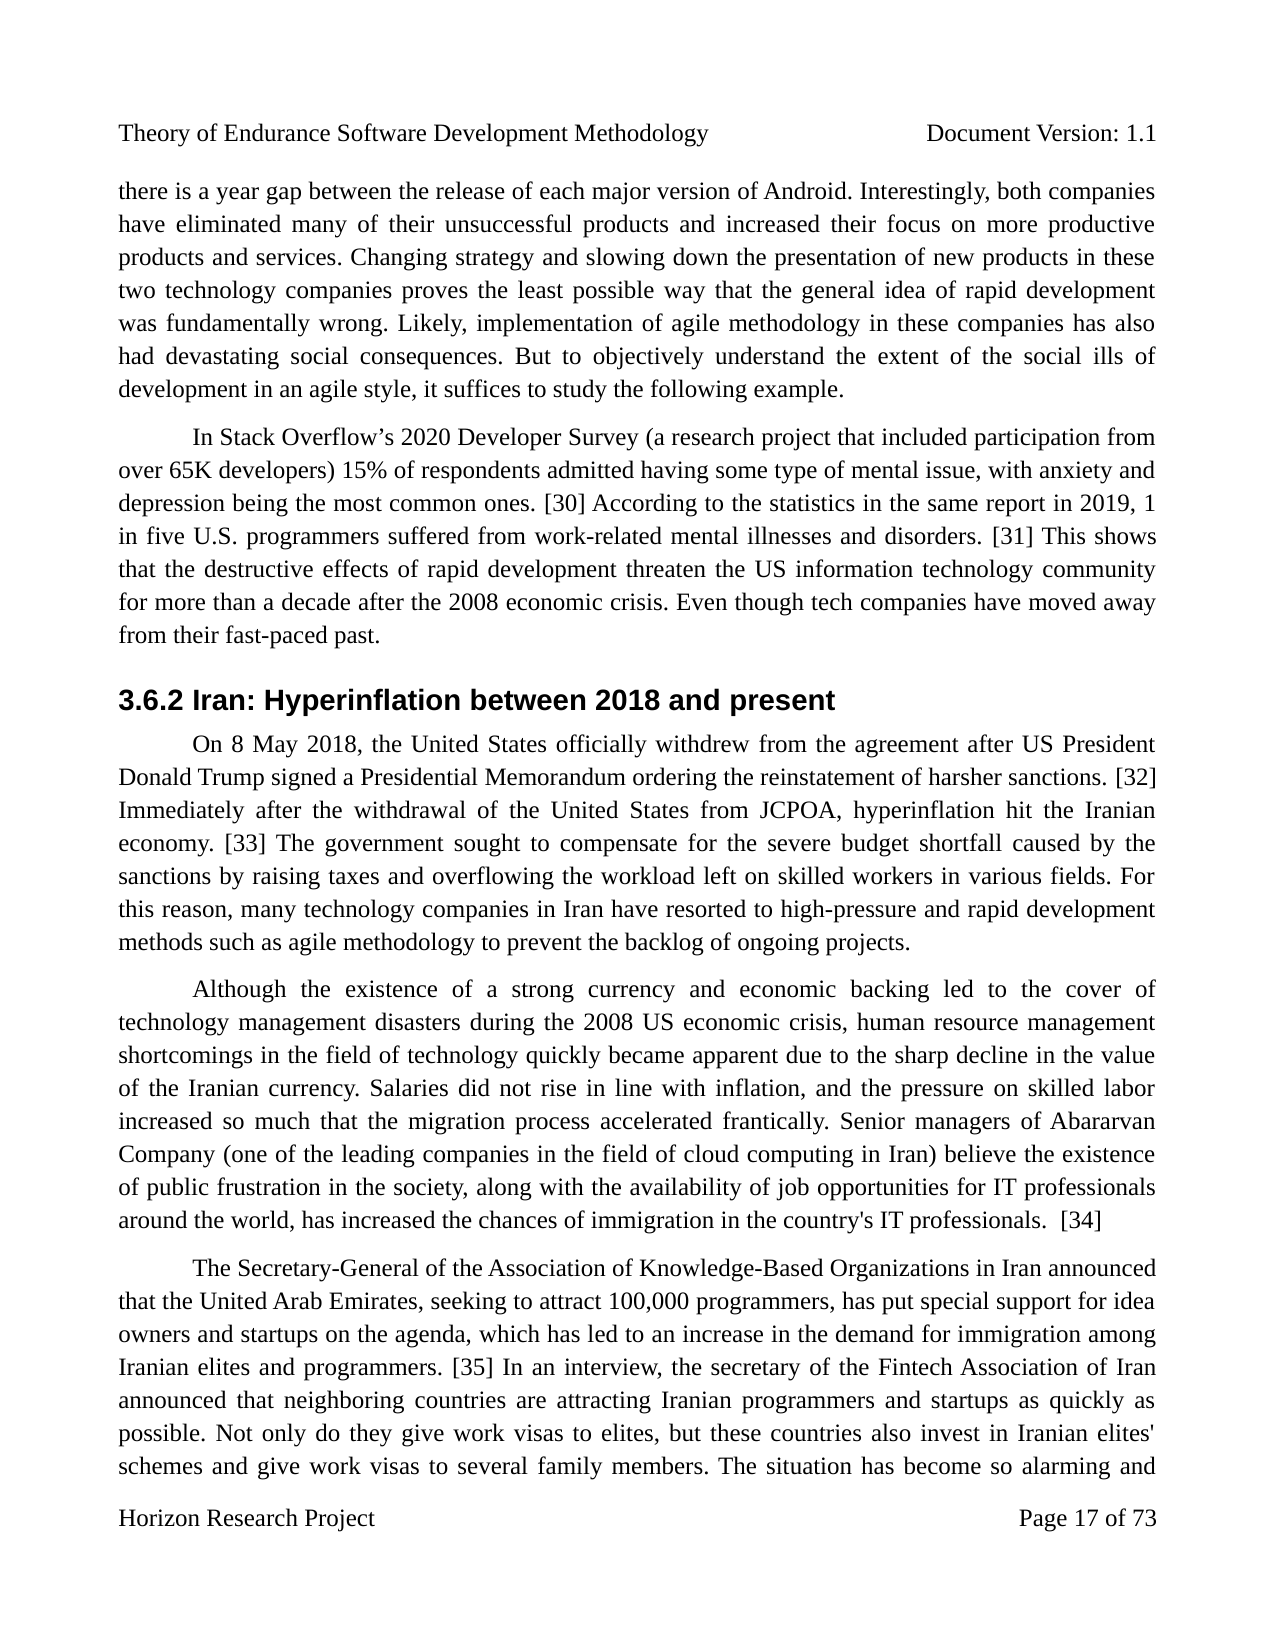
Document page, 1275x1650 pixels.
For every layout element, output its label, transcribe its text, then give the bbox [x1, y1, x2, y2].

text there is a year gap between the release of each major version of Android. Interestingly, both companies have eliminated many of their unsuccessful products and increased their focus on more productive products and services. Changing strategy and slowing down the presentation of new products in these two technology companies proves the least possible way that the general idea of rapid development was fundamentally wrong. Likely, implementation of agile methodology in these companies has also had devastating social consequences. But to objectively understand the extent of the social ills of development in an agile style, it suffices to study the following example. [118, 176, 1157, 403]
text In Stack Overflow’s 2020 Developer Survey (a research project that included participation from over 65K developers) 15% of respondents admitted having some type of mental issue, with anxiety and depression being the most common ones. [30] According to the statistics in the same report in 2019, 1 in five U.S. programmers suffered from work-related mental illnesses and disorders. [31] This shows that the destructive effects of rapid development threaten the US information technology community for more than a decade after the 2008 economic crisis. Even though tech companies have moved away from their fast-paced past. [118, 422, 1157, 649]
text The Secretary-General of the Association of Knowledge-Based Organizations in Iran announced that the United Arab Emirates, seeking to attract 100,000 programmers, has put special support for idea owners and startups on the agenda, which has led to an increase in the demand for immigration among Iranian elites and programmers. [35] In an interview, the secretary of the Fintech Association of Iran announced that neighboring countries are attracting Iranian programmers and startups as quickly as possible. Not only do they give work visas to elites, but these countries also invest in Iranian elites' schemes and give work visas to several family members. The situation has become so alarming and [118, 1253, 1157, 1480]
text Although the existence of a strong currency and economic backing led to the cover of technology management disasters during the 2008 US economic crisis, human resource management shortcomings in the field of technology quickly became apparent due to the sharp decline in the value of the Iranian currency. Salaries did not rise in line with inflation, and the pressure on skilled labor increased so much that the migration process accelerated frantically. Senior managers of Abararvan Company (one of the leading companies in the field of cloud computing in Iran) believe the existence of public frustration in the society, along with the availability of job opportunities for IT professionals around the world, has increased the chances of immigration in the country's IT professionals. [34] [118, 974, 1157, 1234]
text On 8 May 2018, the United States officially withdrew from the agreement after US President Donald Trump signed a Presidential Memorandum ordering the reinstatement of harsher sanctions. [32] Immediately after the withdrawal of the United States from JCPOA, hyperinflation hit the Iranian economy. [33] The government sought to compensate for the severe budget shortfall caused by the sanctions by raising taxes and overflowing the workload left on skilled workers in various fields. For this reason, many technology companies in Iran have resorted to high-pressure and rapid development methods such as agile methodology to prevent the backlog of ongoing projects. [118, 729, 1157, 956]
subtitle Iran: Hyperinflation between 2018 and present [118, 682, 1157, 716]
